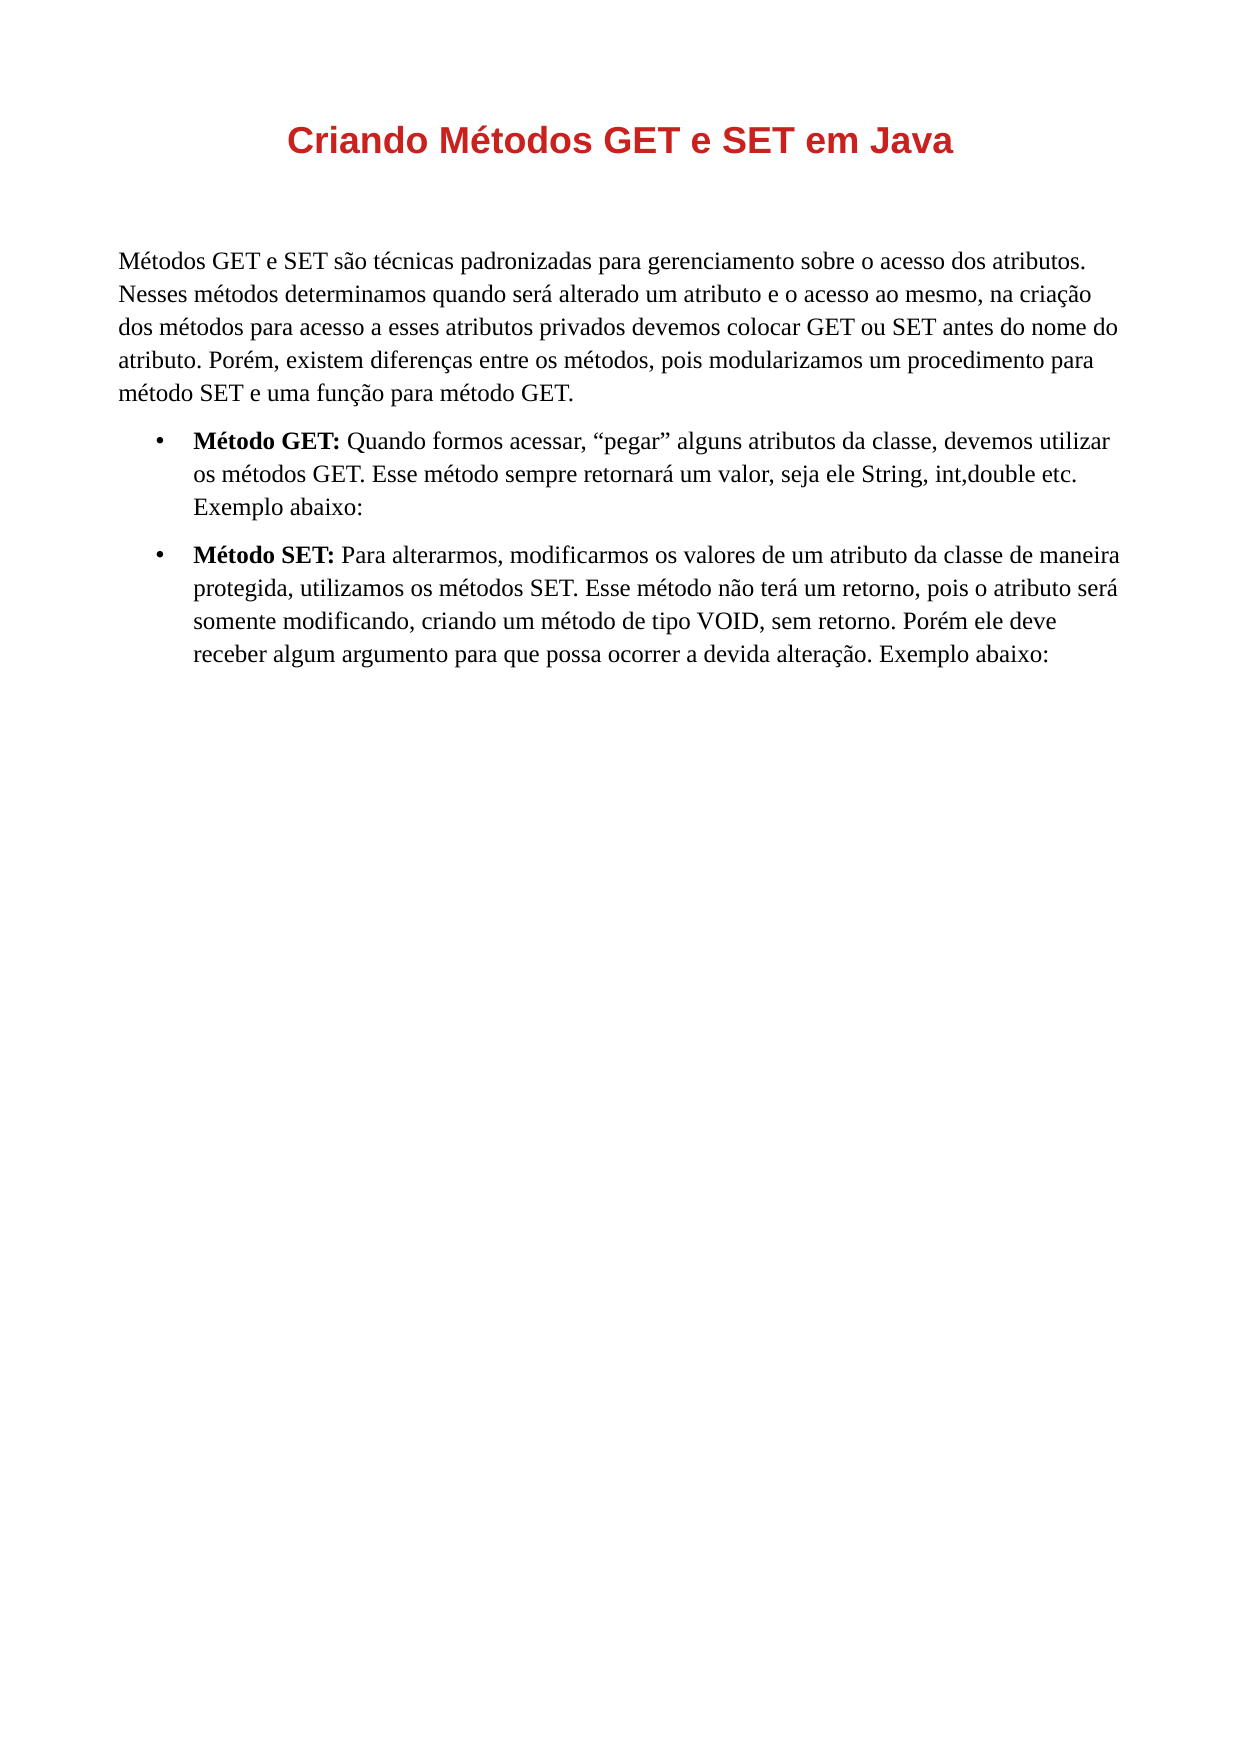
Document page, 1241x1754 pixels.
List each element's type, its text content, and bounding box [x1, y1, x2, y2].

list Método SET: Para alterarmos, modificarmos os valores de um atributo da classe de maneira protegida, utilizamos os métodos SET. Esse método não terá um retorno, pois o atributo será somente modificando, criando um método de tipo VOID, sem retorno. Porém ele deve receber algum argumento para que possa ocorrer a devida alteração. Exemplo abaixo: [156, 540, 1122, 668]
list Método GET: Quando formos acessar, “pegar” alguns atributos da classe, devemos utilizar os métodos GET. Esse método sempre retornará um valor, seja ele String, int,double etc. Exemplo abaixo: [156, 426, 1122, 521]
text Criando Métodos GET e SET em Java [118, 118, 1122, 161]
text Métodos GET e SET são técnicas padronizadas para gerenciamento sobre o acesso dos atributos. Nesses métodos determinamos quando será alterado um atributo e o acesso ao mesmo, na criação dos métodos para acesso a esses atributos privados devemos colocar GET ou SET antes do nome do atributo. Porém, existem diferenças entre os métodos, pois modularizamos um procedimento para método SET e uma função para método GET. [118, 246, 1122, 407]
